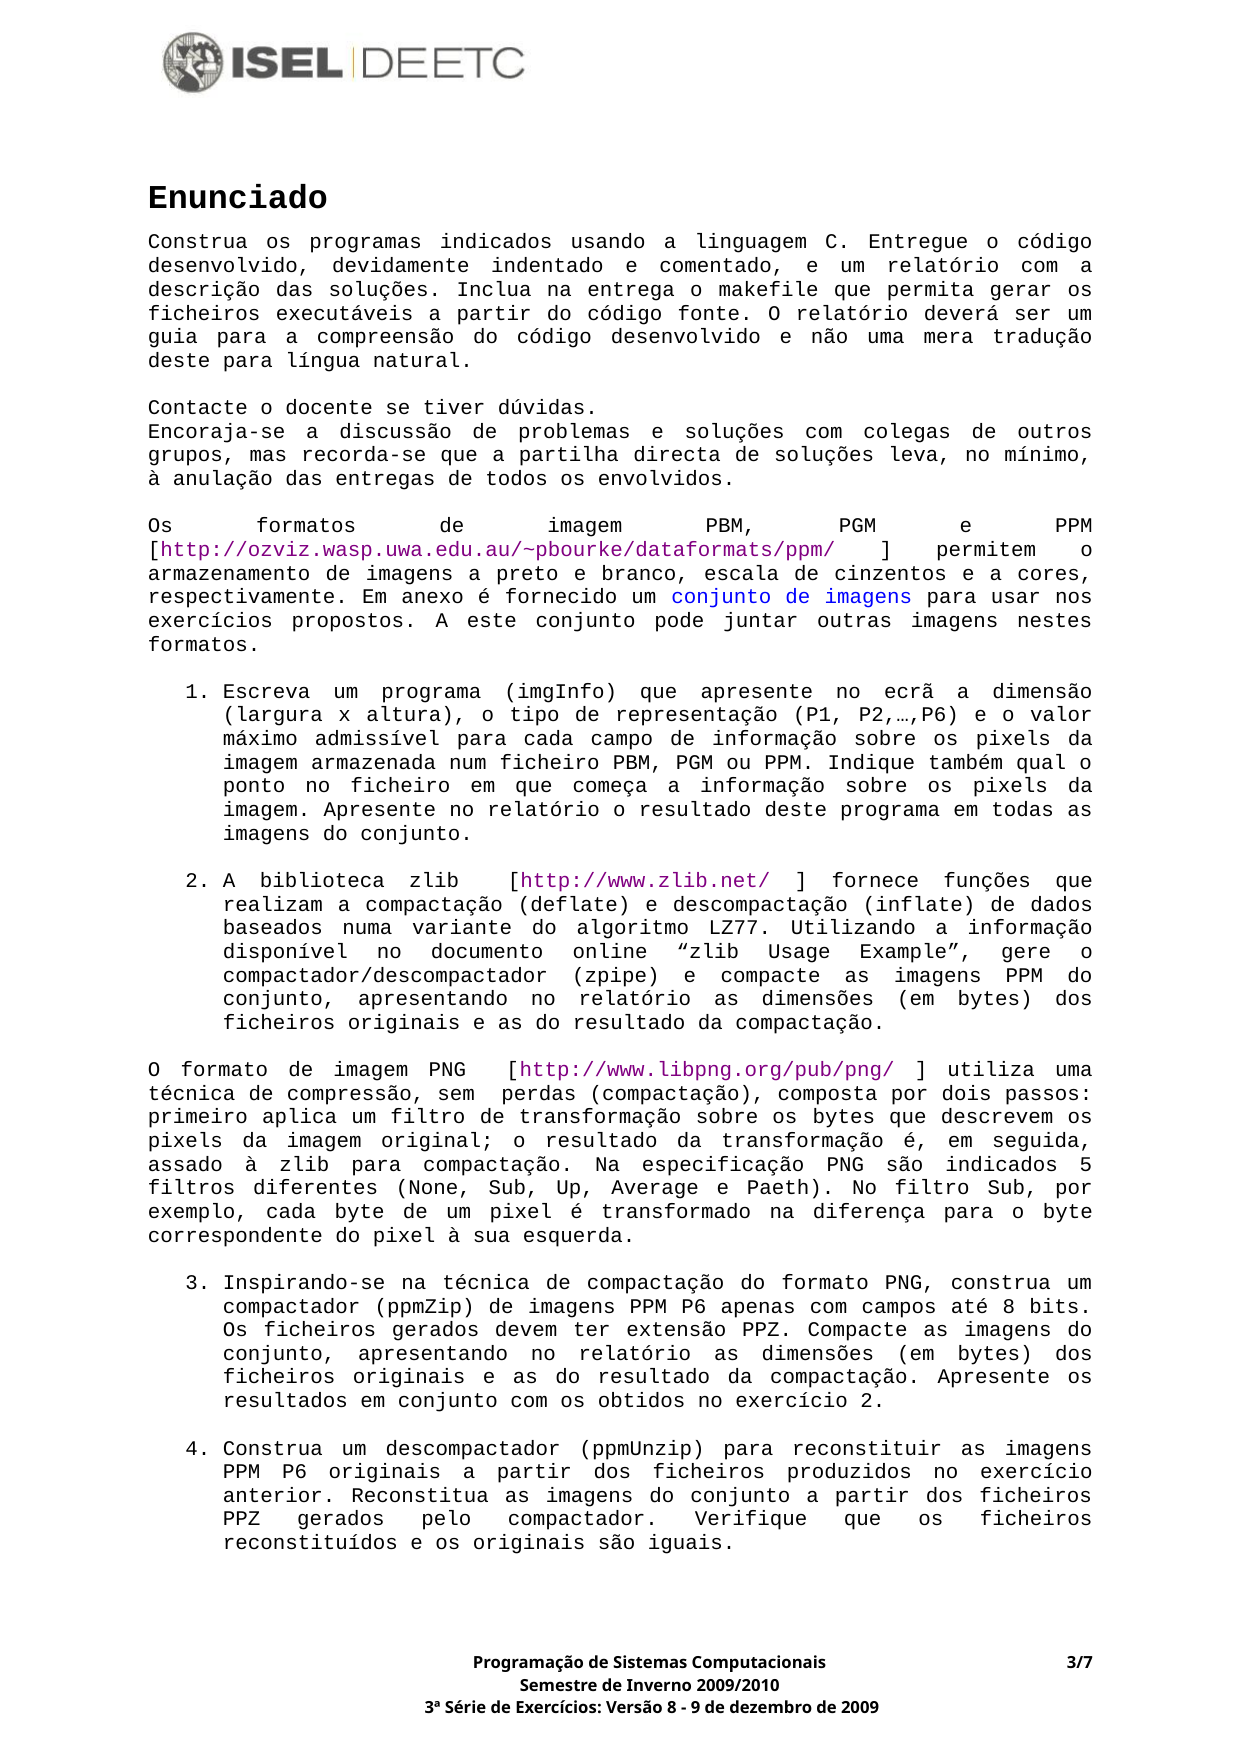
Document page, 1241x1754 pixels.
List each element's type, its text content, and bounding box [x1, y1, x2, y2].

text Contacte o docente se tiver dúvidas. [148, 397, 1093, 421]
list Escreva um programa (imgInfo) que apresente no ecrã a dimensão (largura x altura), o tipo de representação (P1, P2,…,P6) e o valor máximo admissível para cada campo de informação sobre os pixels da imagem armazenada num ficheiro PBM, PGM ou PPM. Indique também qual o ponto no ficheiro em que começa a informação sobre os pixels da imagem. Apresente no relatório o resultado deste programa em todas as imagens do conjunto. [185, 681, 1093, 846]
text Os formatos de imagem PBM, PGM e PPM [http://ozviz.wasp.uwa.edu.au/~pbourke/dataformats/ppm/ ] permitem o armazenamento de imagens a preto e branco, escala de cinzentos e a cores, respectivamente. Em anexo é fornecido um conjunto de imagens para usar nos exercícios propostos. A este conjunto pode juntar outras imagens nestes formatos. [148, 515, 1093, 657]
list Inspirando-se na técnica de compactação do formato PNG, construa um compactador (ppmZip) de imagens PPM P6 apenas com campos até 8 bits. Os ficheiros gerados devem ter extensão PPZ. Compacte as imagens do conjunto, apresentando no relatório as dimensões (em bytes) dos ficheiros originais e as do resultado da compactação. Apresente os resultados em conjunto com os obtidos no exercício 2. [185, 1272, 1093, 1414]
text Encoraja-se a discussão de problemas e soluções com colegas de outros grupos, mas recorda-se que a partilha directa de soluções leva, no mínimo, à anulação das entregas de todos os envolvidos. [148, 421, 1093, 492]
picture [153, 17, 555, 118]
text Construa os programas indicados usando a linguagem C. Entregue o código desenvolvido, devidamente indentado e comentado, e um relatório com a descrição das soluções. Inclua na entrega o makefile que permita gerar os ficheiros executáveis a partir do código fonte. O relatório deverá ser um guia para a compreensão do código desenvolvido e não uma mera tradução deste para língua natural. [148, 232, 1093, 373]
subtitle Enunciado [148, 181, 1093, 219]
text O formato de imagem PNG [http://www.libpng.org/pub/png/ ] utiliza uma técnica de compressão, sem perdas (compactação), composta por dois passos: primeiro aplica um filtro de transformação sobre os bytes que descrevem os pixels da imagem original; o resultado da transformação é, em seguida, assado à zlib para compactação. Na especificação PNG são indicados 5 filtros diferentes (None, Sub, Up, Average e Paeth). No filtro Sub, por exemplo, cada byte de um pixel é transformado na diferença para o byte correspondente do pixel à sua esquerda. [148, 1059, 1093, 1248]
list A biblioteca zlib [http://www.zlib.net/ ] fornece funções que realizam a compactação (deflate) e descompactação (inflate) de dados baseados numa variante do algoritmo LZ77. Utilizando a informação disponível no documento online “zlib Usage Example”, gere o compactador/descompactador (zpipe) e compacte as imagens PPM do conjunto, apresentando no relatório as dimensões (em bytes) dos ficheiros originais e as do resultado da compactação. [185, 870, 1093, 1036]
list Construa um descompactador (ppmUnzip) para reconstituir as imagens PPM P6 originais a partir dos ficheiros produzidos no exercício anterior. Reconstitua as imagens do conjunto a partir dos ficheiros PPZ gerados pelo compactador. Verifique que os ficheiros reconstituídos e os originais são iguais. [185, 1437, 1093, 1556]
